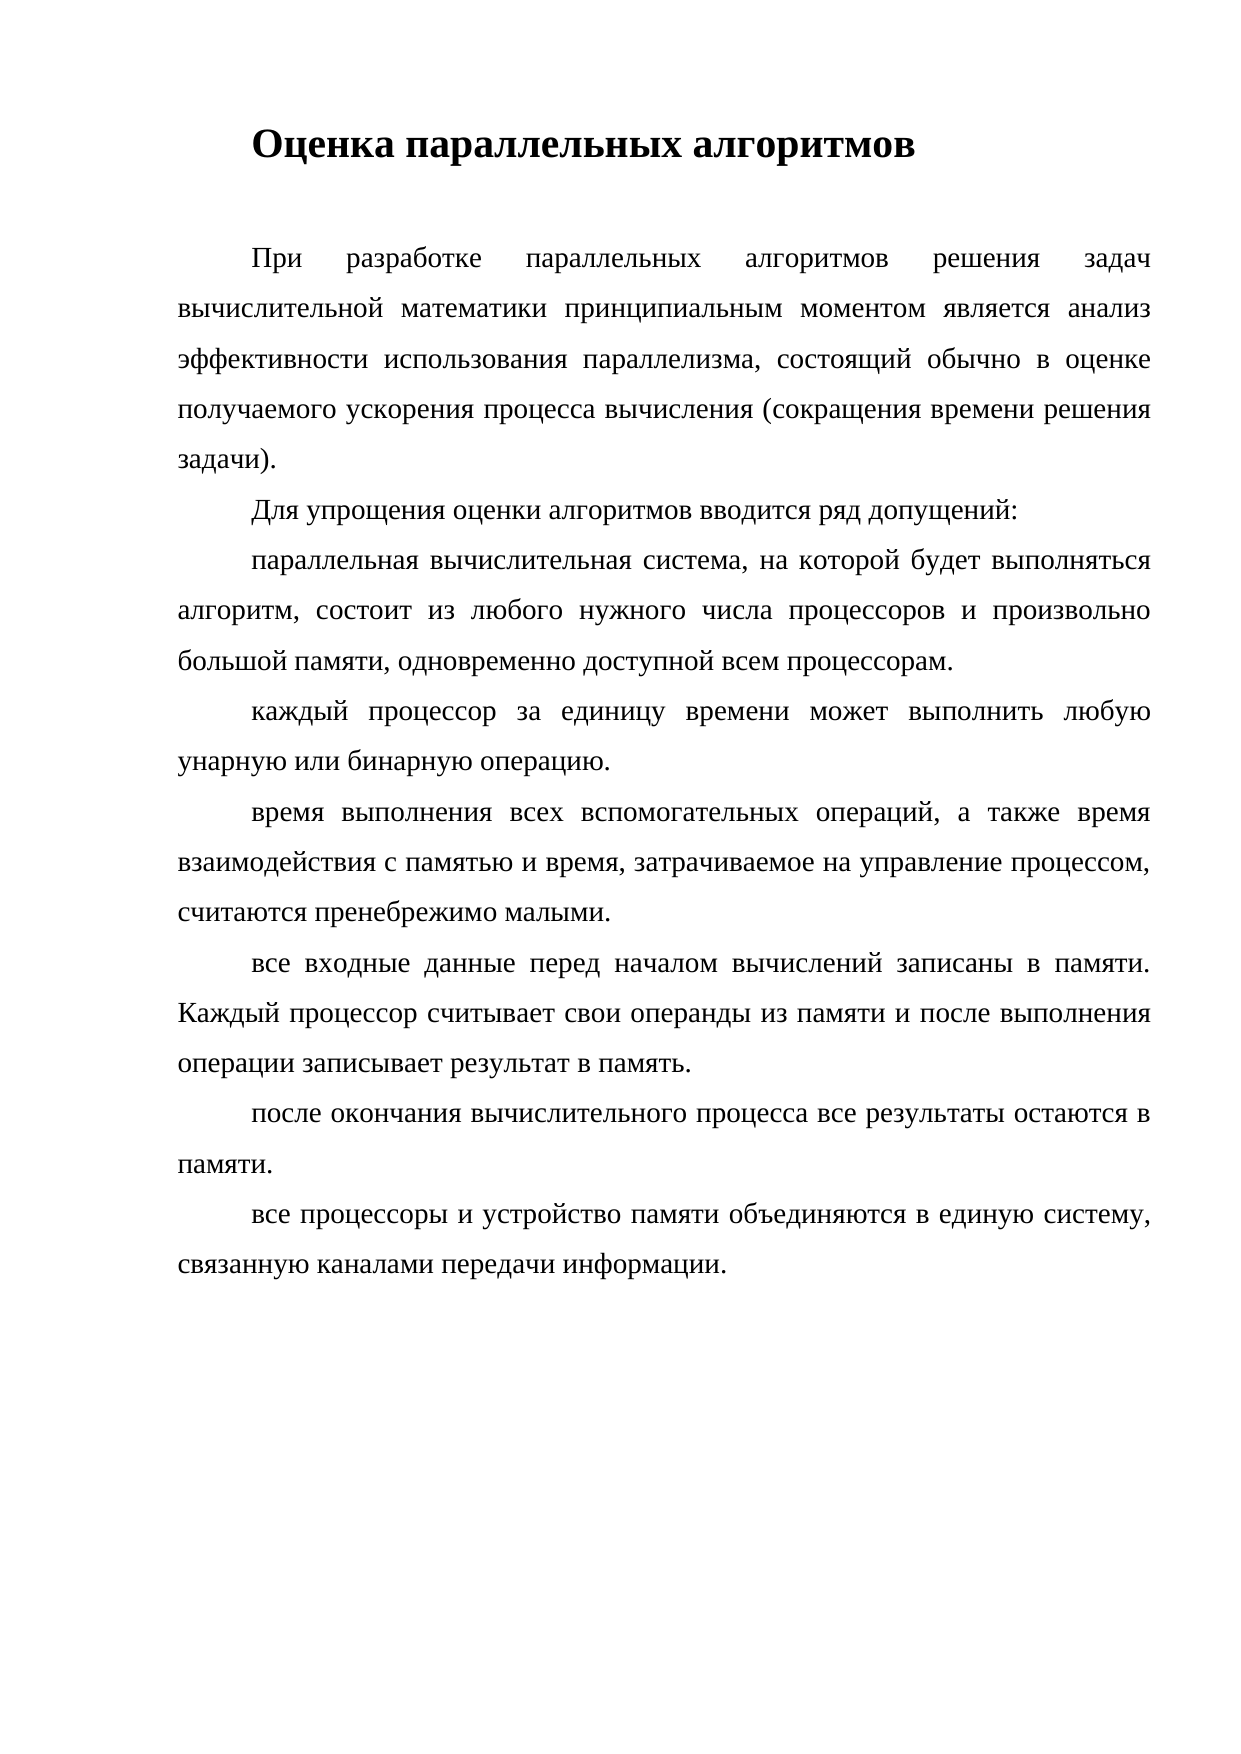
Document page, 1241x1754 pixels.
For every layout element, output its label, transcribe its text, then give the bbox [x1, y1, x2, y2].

text каждый процессор за единицу времени может выполнить любую унарную или бинарную операцию. [177, 693, 1152, 777]
text Для упрощения оценки алгоритмов вводится ряд допущений: [177, 492, 1152, 525]
subtitle Оценка параллельных алгоритмов [177, 118, 1152, 166]
text все процессоры и устройство памяти объединяются в единую систему, связанную каналами передачи информации. [177, 1196, 1152, 1280]
text все входные данные перед началом вычислений записаны в памяти. Каждый процессор считывает свои операнды из памяти и после выполнения операции записывает результат в память. [177, 945, 1152, 1079]
text после окончания вычислительного процесса все результаты остаются в памяти. [177, 1096, 1152, 1179]
text параллельная вычислительная система, на которой будет выполняться алгоритм, состоит из любого нужного числа процессоров и произвольно большой памяти, одновременно доступной всем процессорам. [177, 542, 1152, 676]
text время выполнения всех вспомогательных операций, а также время взаимодействия с памятью и время, затрачиваемое на управление процессом, считаются пренебрежимо малыми. [177, 794, 1152, 928]
text При разработке параллельных алгоритмов решения задач вычислительной математики принципиальным моментом является анализ эффективности использования параллелизма, состоящий обычно в оценке получаемого ускорения процесса вычисления (сокращения времени решения задачи). [177, 240, 1152, 475]
